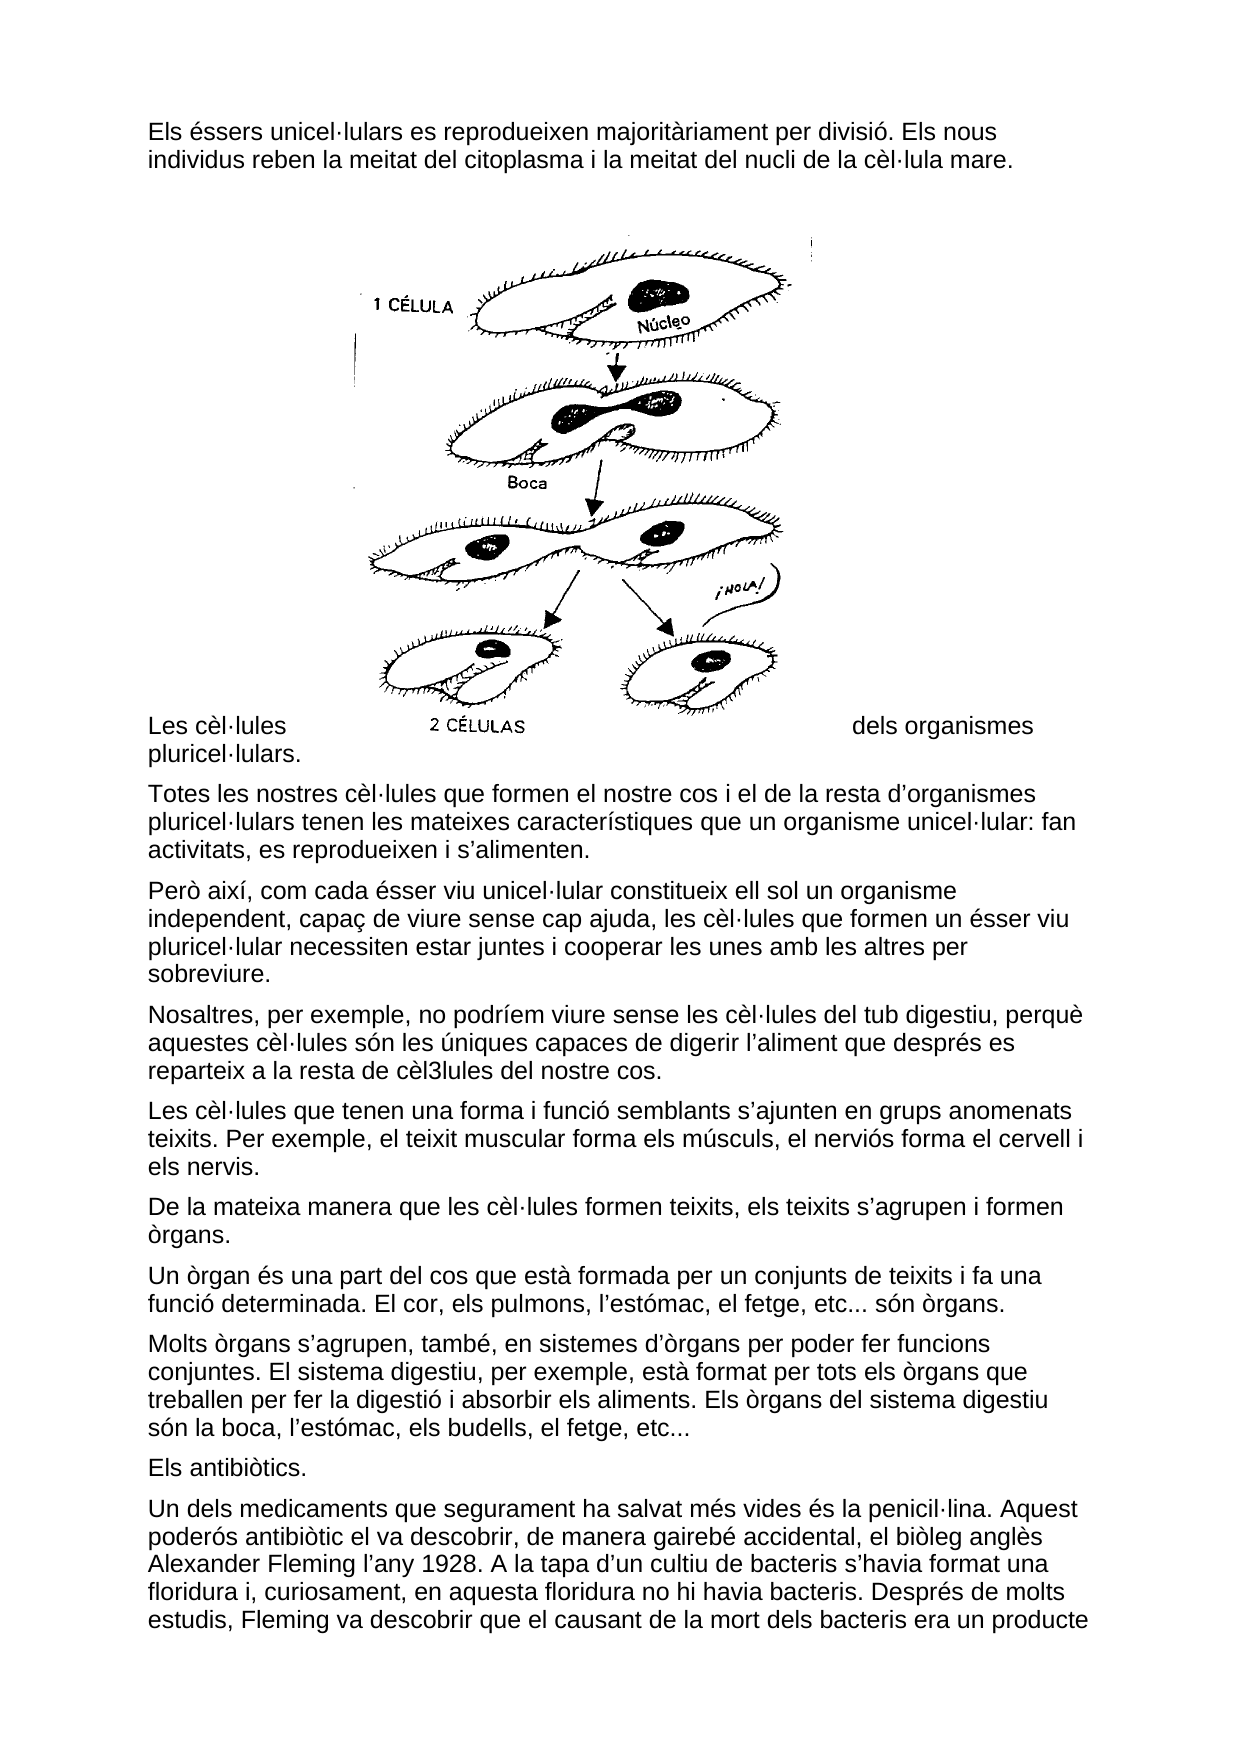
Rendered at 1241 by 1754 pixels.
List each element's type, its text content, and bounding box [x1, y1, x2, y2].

text Les cèl·lules que tenen una forma i funció semblants s’ajunten en grups anomenats teixits. Per exemple, el teixit muscular forma els músculs, el nerviós forma el cervell i els nervis. [148, 1097, 1092, 1181]
text De la mateixa manera que les cèl·lules formen teixits, els teixits s’agrupen i formen òrgans. [148, 1193, 1092, 1249]
text Els antibiòtics. [148, 1454, 1092, 1482]
picture [353, 235, 832, 761]
text Un dels medicaments que segurament ha salvat més vides és la penicil·lina. Aquest poderós antibiòtic el va descobrir, de manera gairebé accidental, el biòleg anglès Alexander Fleming l’any 1928. A la tapa d’un cultiu de bacteris s’havia format una floridura i, curiosament, en aquesta floridura no hi havia bacteris. Després de molts estudis, Fleming va descobrir que el causant de la mort dels bacteris era un producte [148, 1494, 1092, 1634]
text Les cèl·lules dels organismes pluricel·lulars. [148, 712, 1092, 768]
text Totes les nostres cèl·lules que formen el nostre cos i el de la resta d’organismes pluricel·lulars tenen les mateixes característiques que un organisme unicel·lular: fan activitats, es reprodueixen i s’alimenten. [148, 780, 1092, 864]
text Nosaltres, per exemple, no podríem viure sense les cèl·lules del tub digestiu, perquè aquestes cèl·lules són les úniques capaces de digerir l’aliment que després es reparteix a la resta de cèl3lules del nostre cos. [148, 1001, 1092, 1084]
text Els éssers unicel·lulars es reprodueixen majoritàriament per divisió. Els nous individus reben la meitat del citoplasma i la meitat del nucli de la cèl·lula mare. [148, 118, 1092, 174]
text Molts òrgans s’agrupen, també, en sistemes d’òrgans per poder fer funcions conjuntes. El sistema digestiu, per exemple, està format per tots els òrgans que treballen per fer la digestió i absorbir els aliments. Els òrgans del sistema digestiu són la boca, l’estómac, els budells, el fetge, etc... [148, 1330, 1092, 1441]
text Però així, com cada ésser viu unicel·lular constitueix ell sol un organisme independent, capaç de viure sense cap ajuda, les cèl·lules que formen un ésser viu pluricel·lular necessiten estar juntes i cooperar les unes amb les altres per sobreviure. [148, 876, 1092, 988]
text Un òrgan és una part del cos que està formada per un conjunts de teixits i fa una funció determinada. El cor, els pulmons, l’estómac, el fetge, etc... són òrgans. [148, 1261, 1092, 1317]
